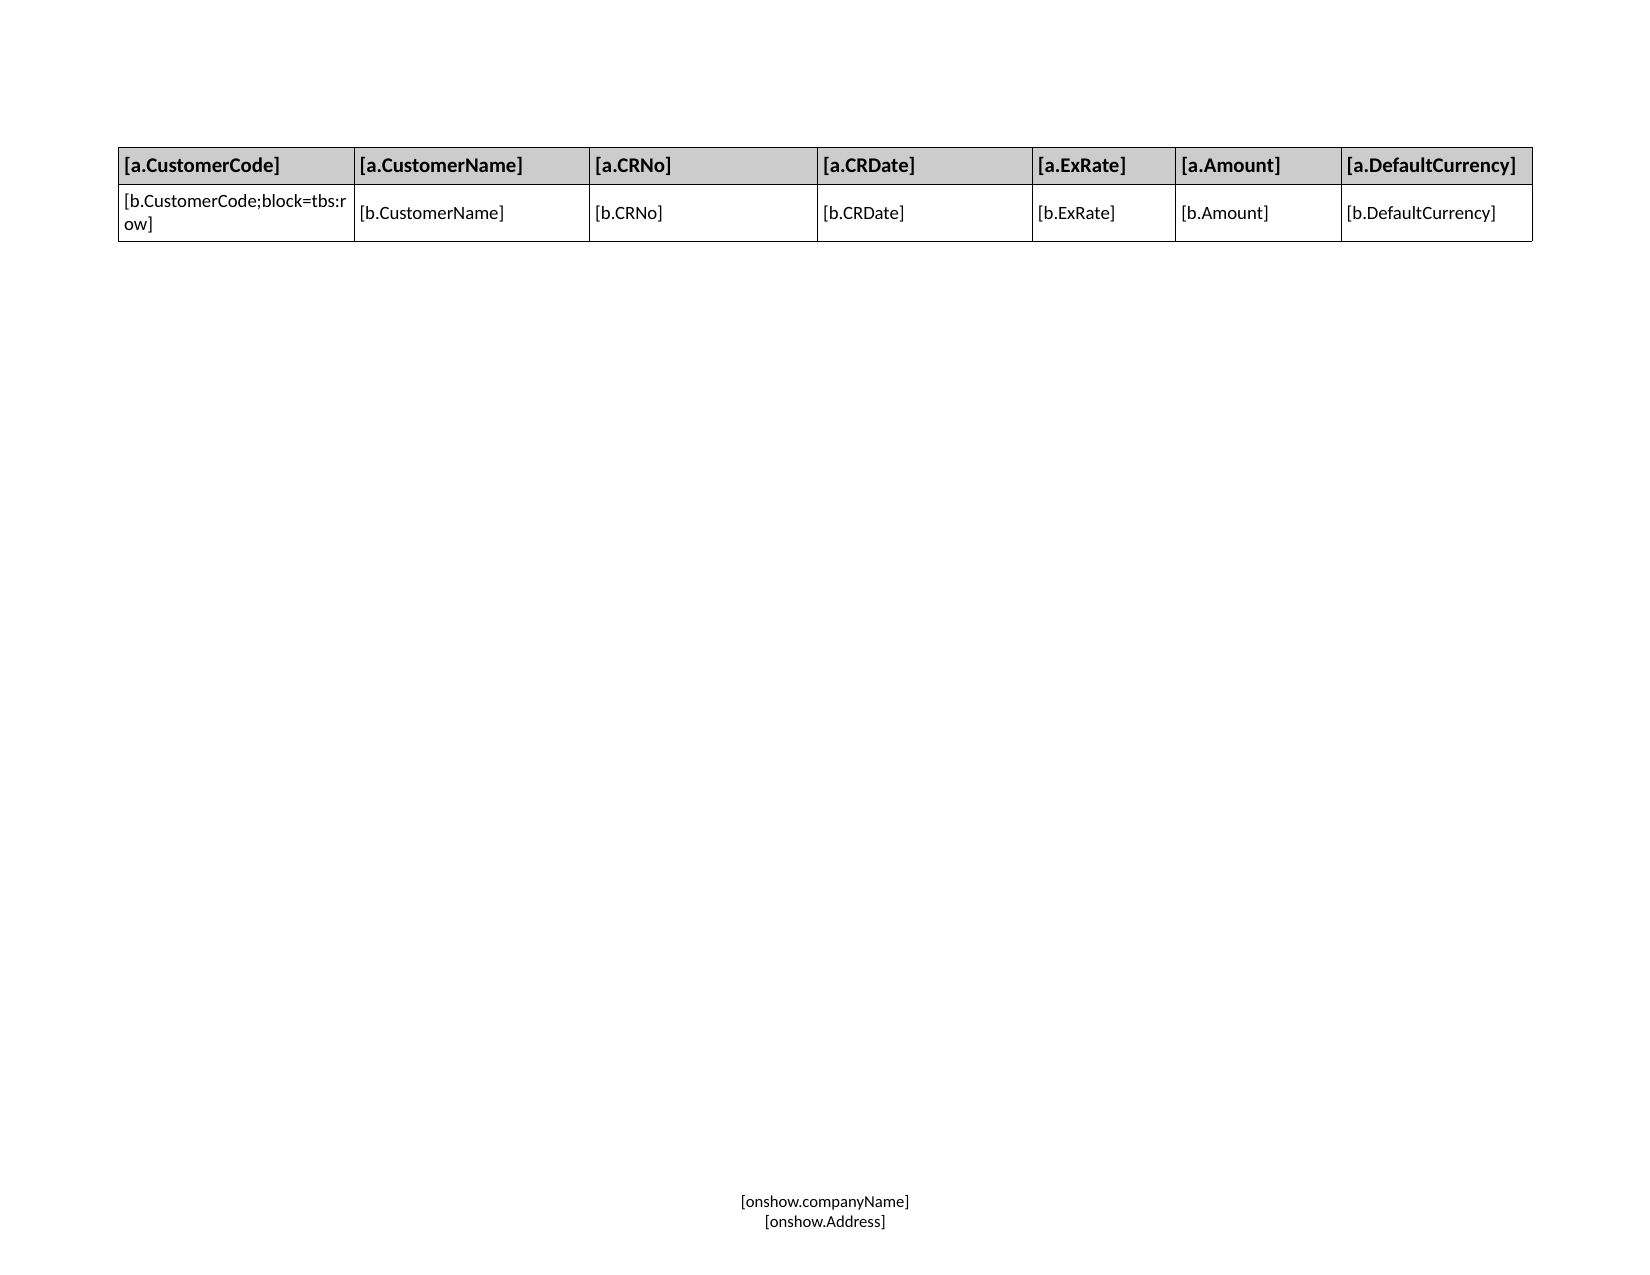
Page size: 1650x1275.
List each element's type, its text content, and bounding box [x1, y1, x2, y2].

table_cell [b.CRDate] [818, 185, 1032, 241]
table_header [a.Amount] [1176, 148, 1341, 184]
table_cell [b.CRNo] [590, 185, 817, 241]
table_header [a.CustomerName] [355, 148, 589, 184]
table_header [a.CRDate] [818, 148, 1032, 184]
table_cell [b.ExRate] [1033, 185, 1175, 241]
table_cell [b.Amount] [1176, 185, 1341, 241]
table_header [a.DefaultCurrency] [1342, 148, 1532, 184]
table_header [a.ExRate] [1033, 148, 1175, 184]
table_header [a.CRNo] [590, 148, 817, 184]
table_cell [b.CustomerName] [355, 185, 589, 241]
table_header [a.CustomerCode] [119, 148, 354, 184]
table_cell [b.CustomerCode;block=tbs:row] [119, 185, 354, 241]
table_cell [b.DefaultCurrency] [1342, 185, 1532, 241]
